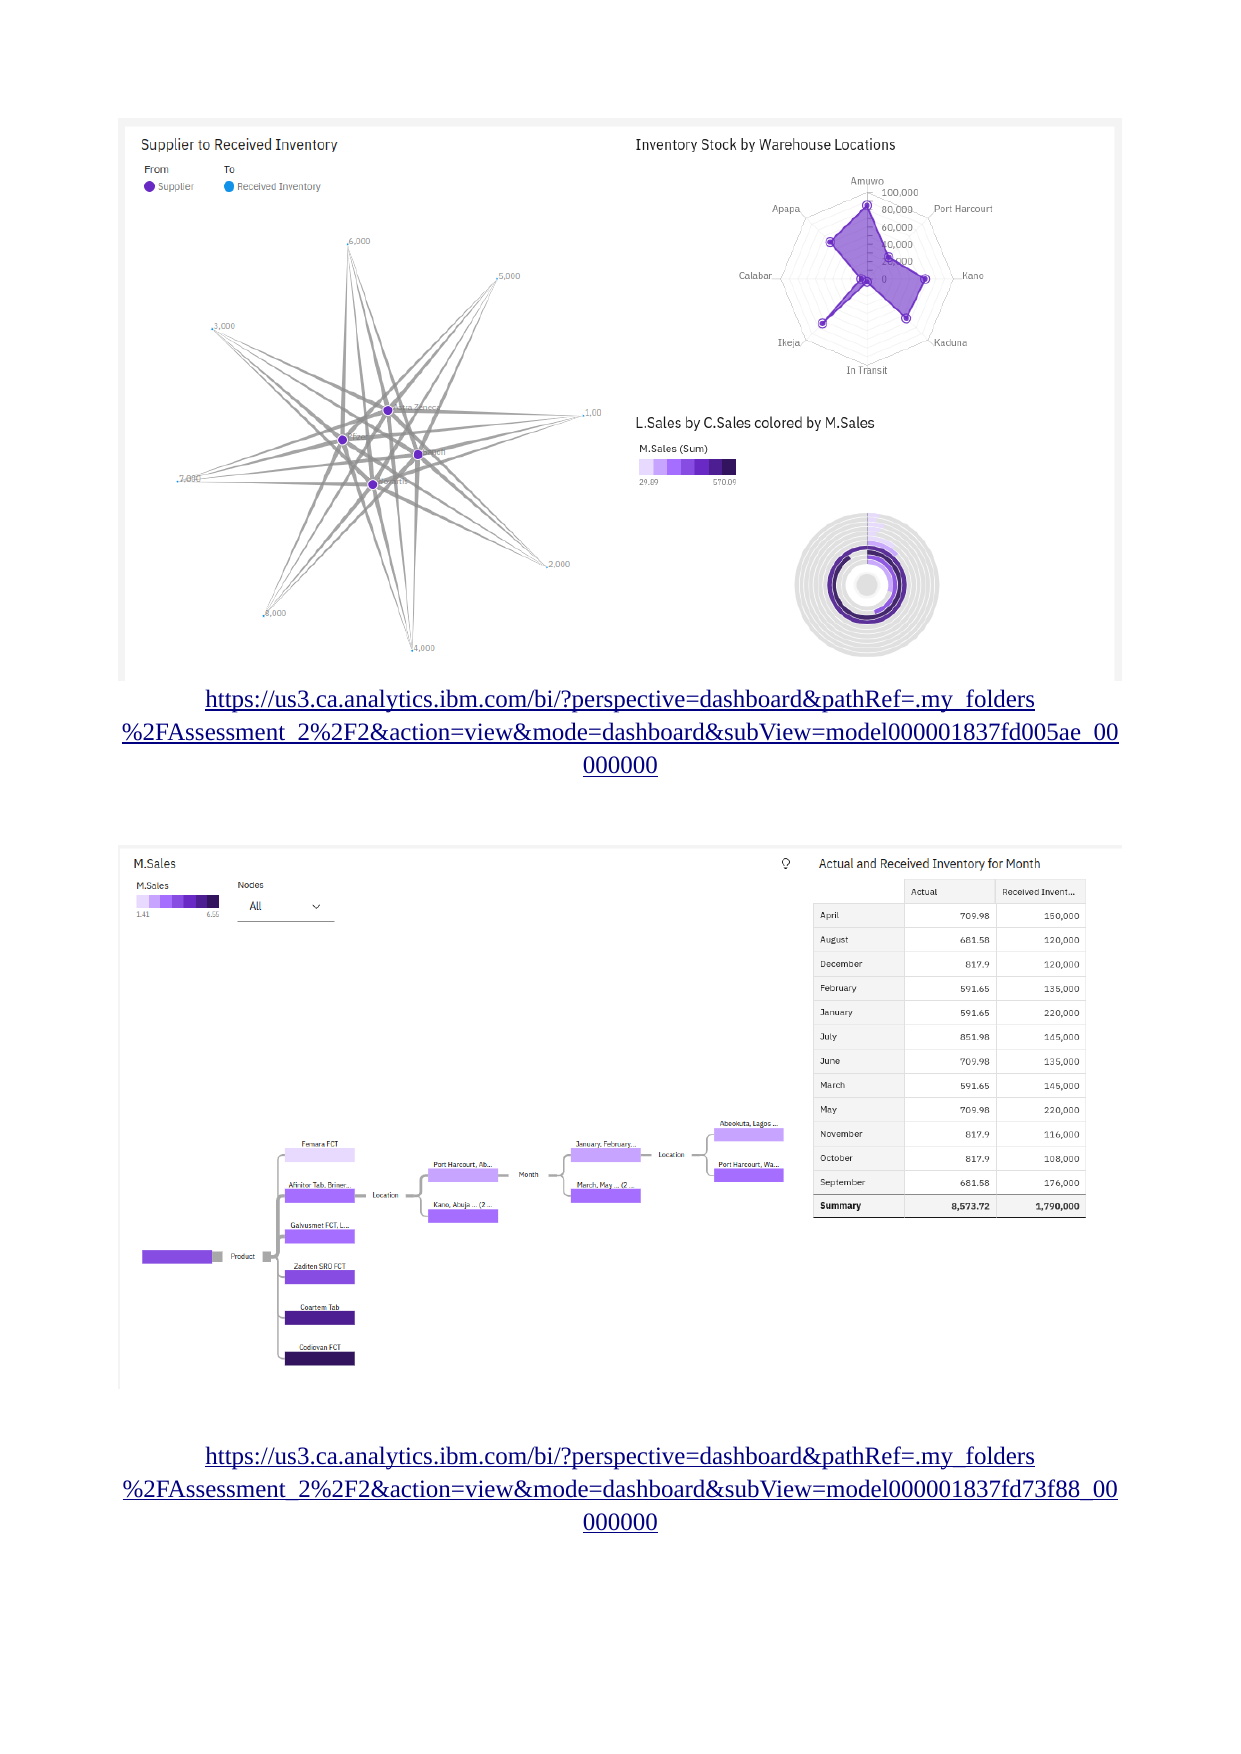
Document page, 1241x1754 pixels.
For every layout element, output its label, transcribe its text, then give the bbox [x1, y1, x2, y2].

text https://us3.ca.analytics.ibm.com/bi/?perspective=dashboard&pathRef=.my_folders%2FAssessment_2%2F2&action=view&mode=dashboard&subView=model000001837fd73f88_00000000 [118, 1441, 1122, 1536]
text https://us3.ca.analytics.ibm.com/bi/?perspective=dashboard&pathRef=.my_folders%2FAssessment_2%2F2&action=view&mode=dashboard&subView=model000001837fd005ae_00000000 [118, 681, 1122, 779]
picture [118, 845, 1123, 1389]
picture [118, 118, 1123, 681]
